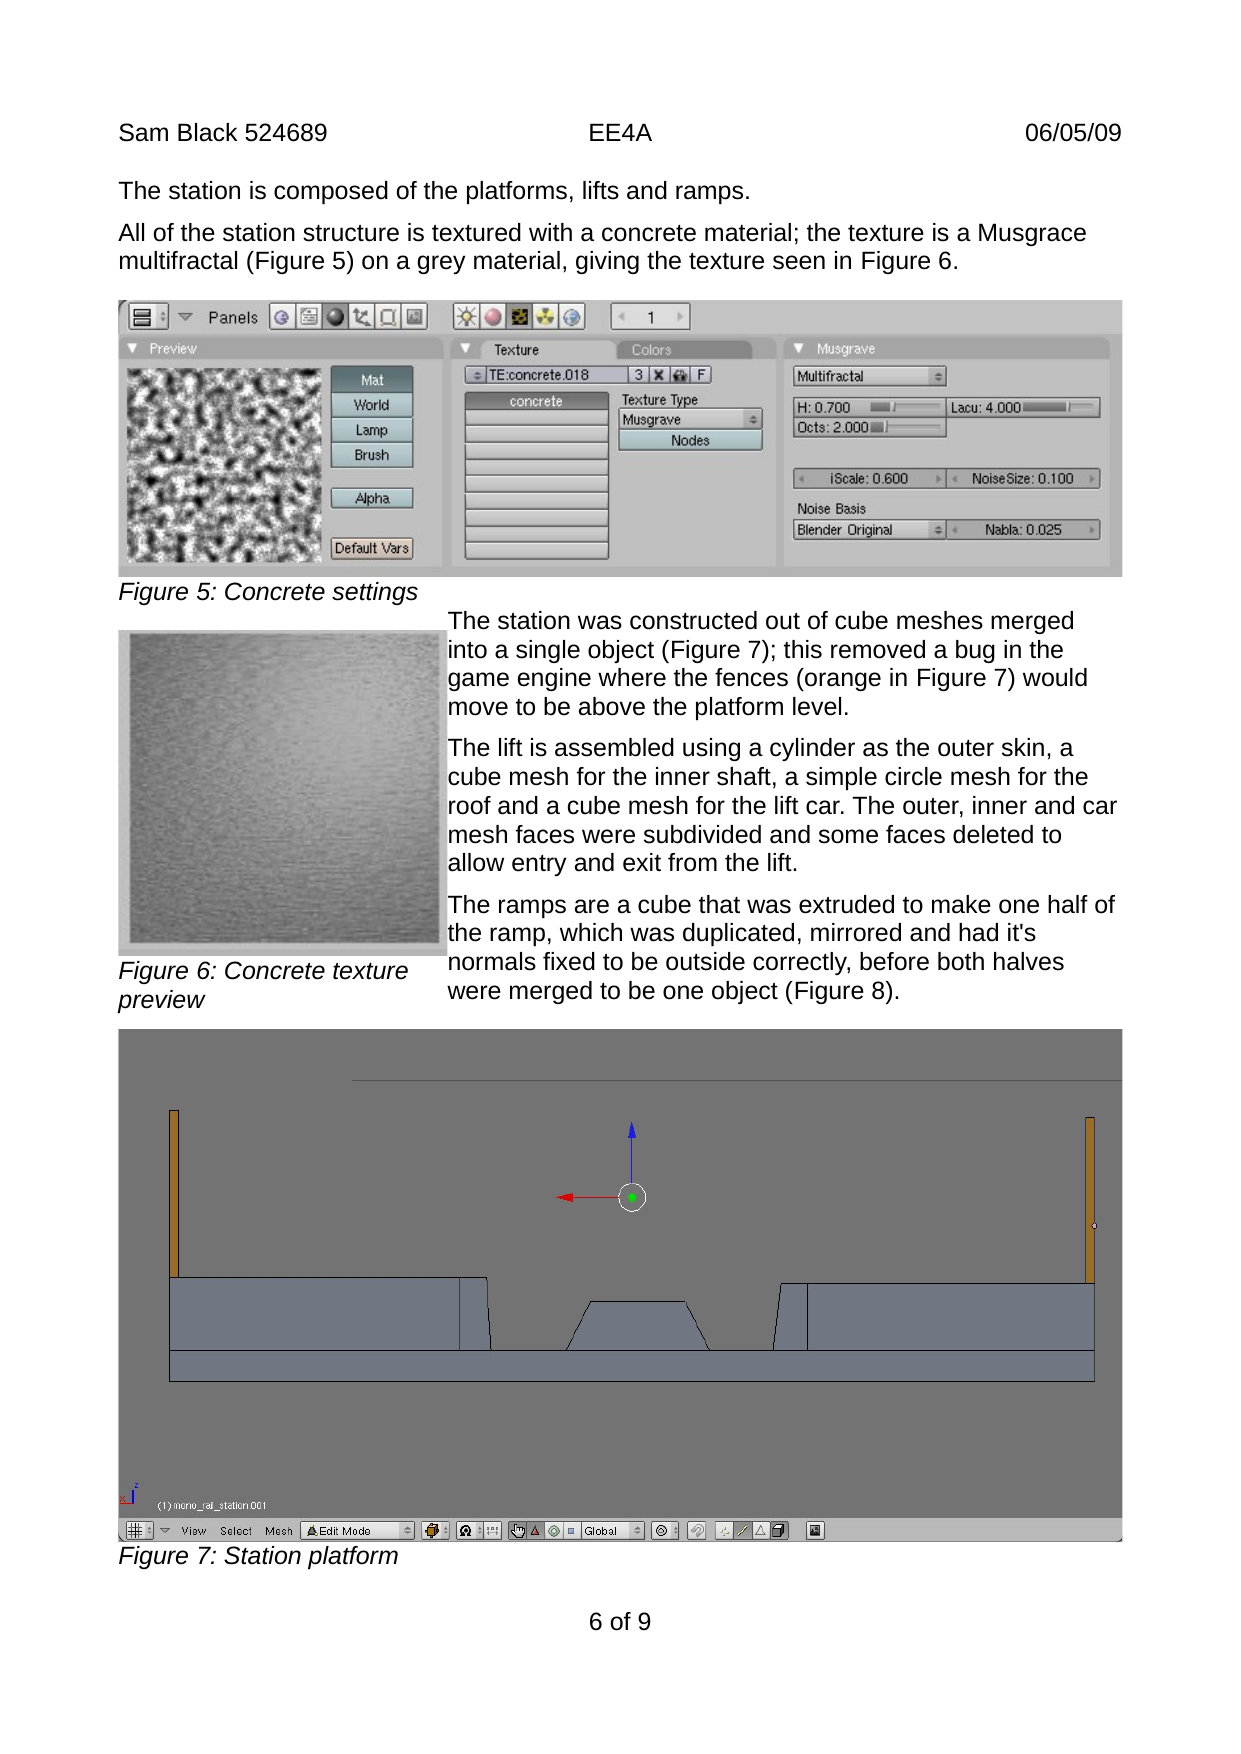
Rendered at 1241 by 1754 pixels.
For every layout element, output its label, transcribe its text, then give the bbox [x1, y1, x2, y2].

text Figure 5: Concrete settings [118, 577, 1122, 606]
text All of the station structure is textured with a concrete material; the texture is a Musgrace multifractal (Figure 5) on a grey material, giving the texture seen in Figure 6. [118, 218, 1122, 275]
picture [118, 300, 1123, 577]
text The lift is assembled using a cylinder as the outer skin, a cube mesh for the inner shaft, a simple circle mesh for the roof and a cube mesh for the lift car. The outer, inner and car mesh faces were subdivided and some faces deleted to allow entry and exit from the lift. [448, 733, 1122, 877]
text Figure 6: Concrete texture preview [118, 956, 447, 1013]
picture [118, 630, 448, 956]
text Figure 7: Station platform [118, 1542, 1122, 1570]
text The station is composed of the platforms, lifts and ramps. [118, 176, 1122, 205]
text The ramps are a cube that was extruded to make one half of the ramp, which was duplicated, mirrored and had it's normals fixed to be outside correctly, before both halves were merged to be one object (Figure 8). [447, 889, 1122, 1004]
picture [118, 1029, 1123, 1542]
text The station was constructed out of cube meshes merged into a single object (Figure 7); this removed a bug in the game engine where the fences (orange in Figure 7) would move to be above the platform level. [118, 606, 1122, 721]
text [118, 288, 1122, 300]
